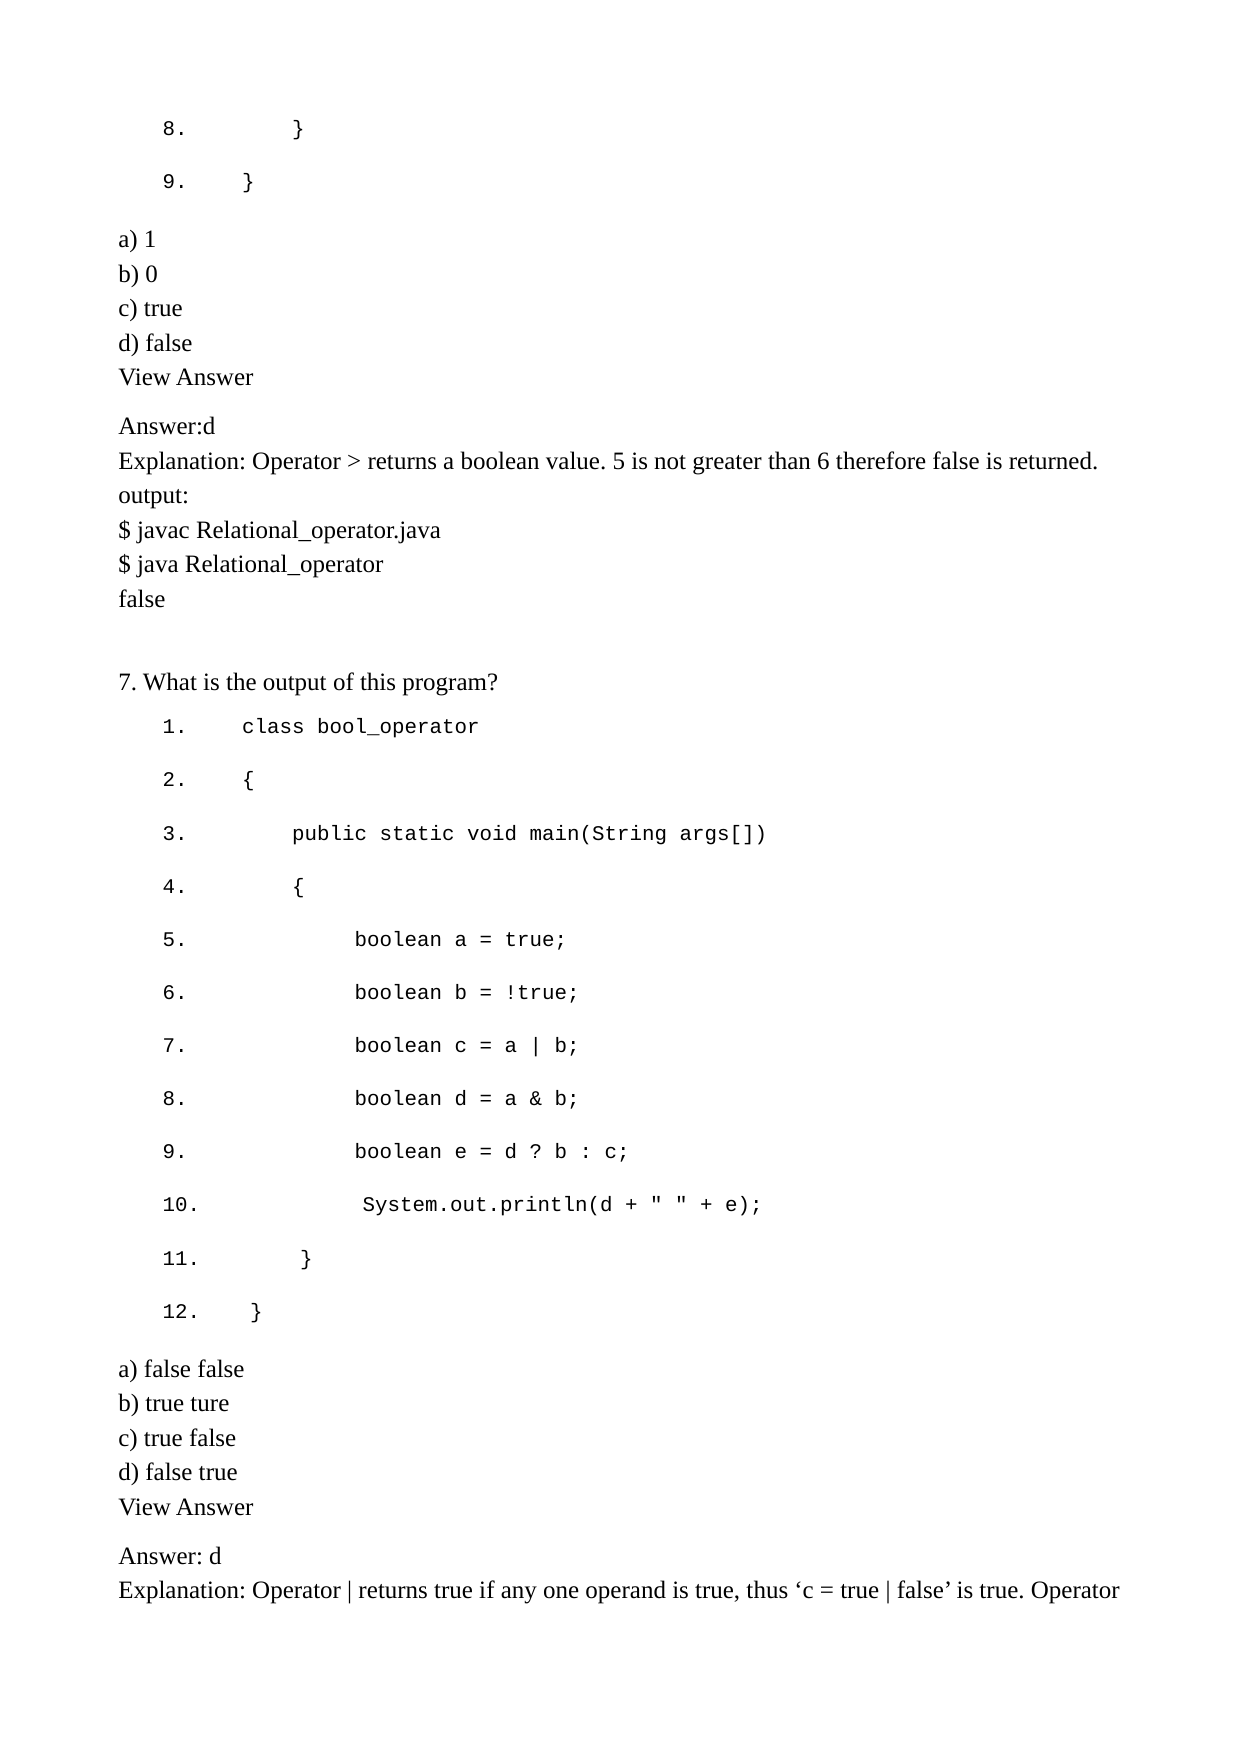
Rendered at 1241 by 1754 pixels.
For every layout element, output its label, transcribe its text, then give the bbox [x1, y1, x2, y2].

text Answer:d Explanation: Operator > returns a boolean value. 5 is not greater than 6 therefore false is returned. output: $ javac Relational_operator.java $ java Relational_operator false [118, 411, 1122, 647]
text a) 1 b) 0 c) true d) false View Answer [118, 224, 1122, 391]
list boolean a = true; [162, 929, 1122, 952]
list { [162, 769, 1122, 793]
list } [162, 171, 1122, 195]
list public static void main(String args[]) [162, 823, 1122, 846]
list boolean d = a & b; [162, 1088, 1122, 1112]
list boolean b = !true; [162, 982, 1122, 1006]
list } [162, 1248, 1122, 1271]
list class bool_operator [162, 716, 1122, 740]
text a) false false b) true ture c) true false d) false true View Answer [118, 1354, 1122, 1521]
list } [162, 1301, 1122, 1324]
list boolean c = a | b; [162, 1035, 1122, 1059]
list System.out.println(d + " " + e); [162, 1194, 1122, 1218]
list } [162, 118, 1122, 142]
list boolean e = d ? b : c; [162, 1141, 1122, 1165]
text Answer: d Explanation: Operator | returns true if any one operand is true, thus ‘c = true | false’ is true. Operator [118, 1541, 1122, 1604]
list { [162, 876, 1122, 899]
text 7. What is the output of this program? [118, 667, 1122, 696]
